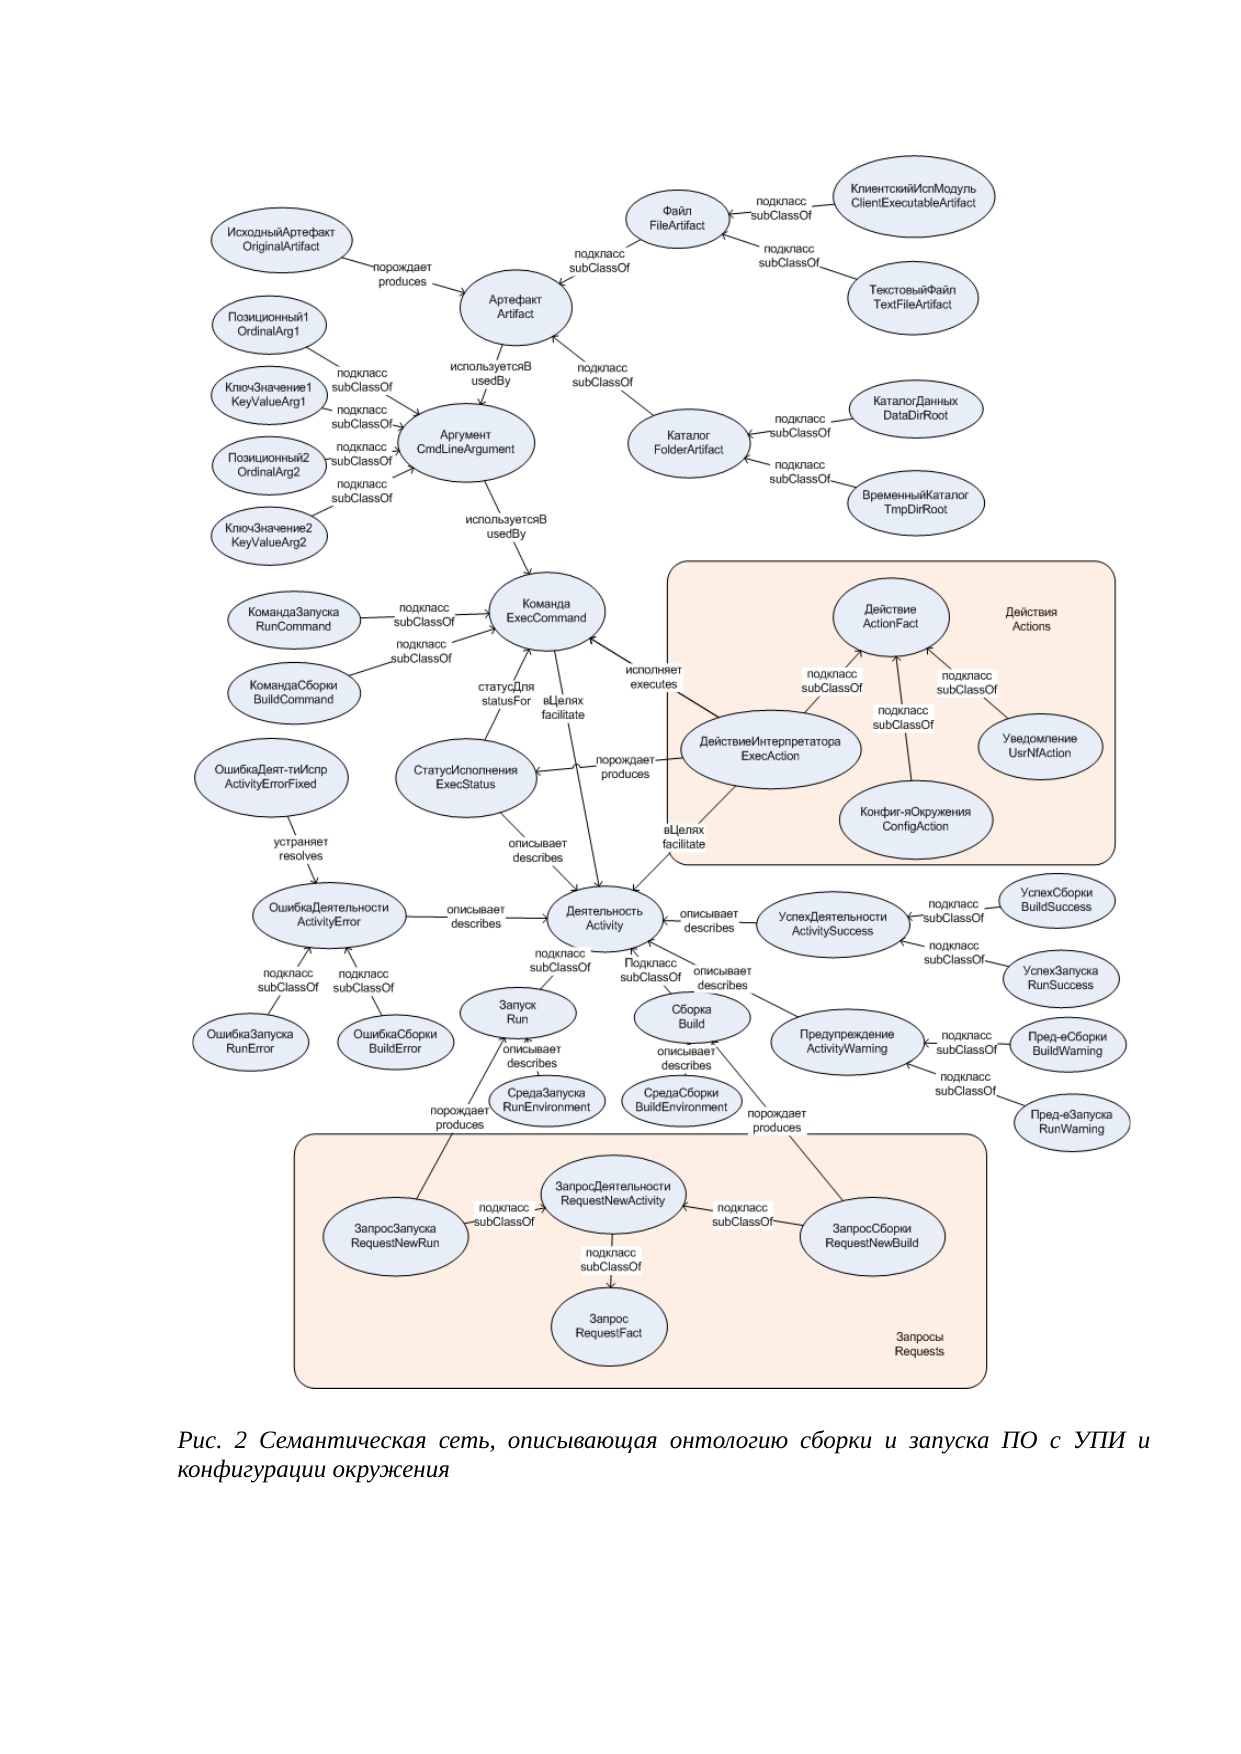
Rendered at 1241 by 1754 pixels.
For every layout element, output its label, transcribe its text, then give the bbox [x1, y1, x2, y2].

text Рис. 2 Семантическая сеть, описывающая онтологию сборки и запуска ПО с УПИ и конфигурации окружения [177, 1425, 1152, 1483]
picture [192, 155, 1131, 1389]
